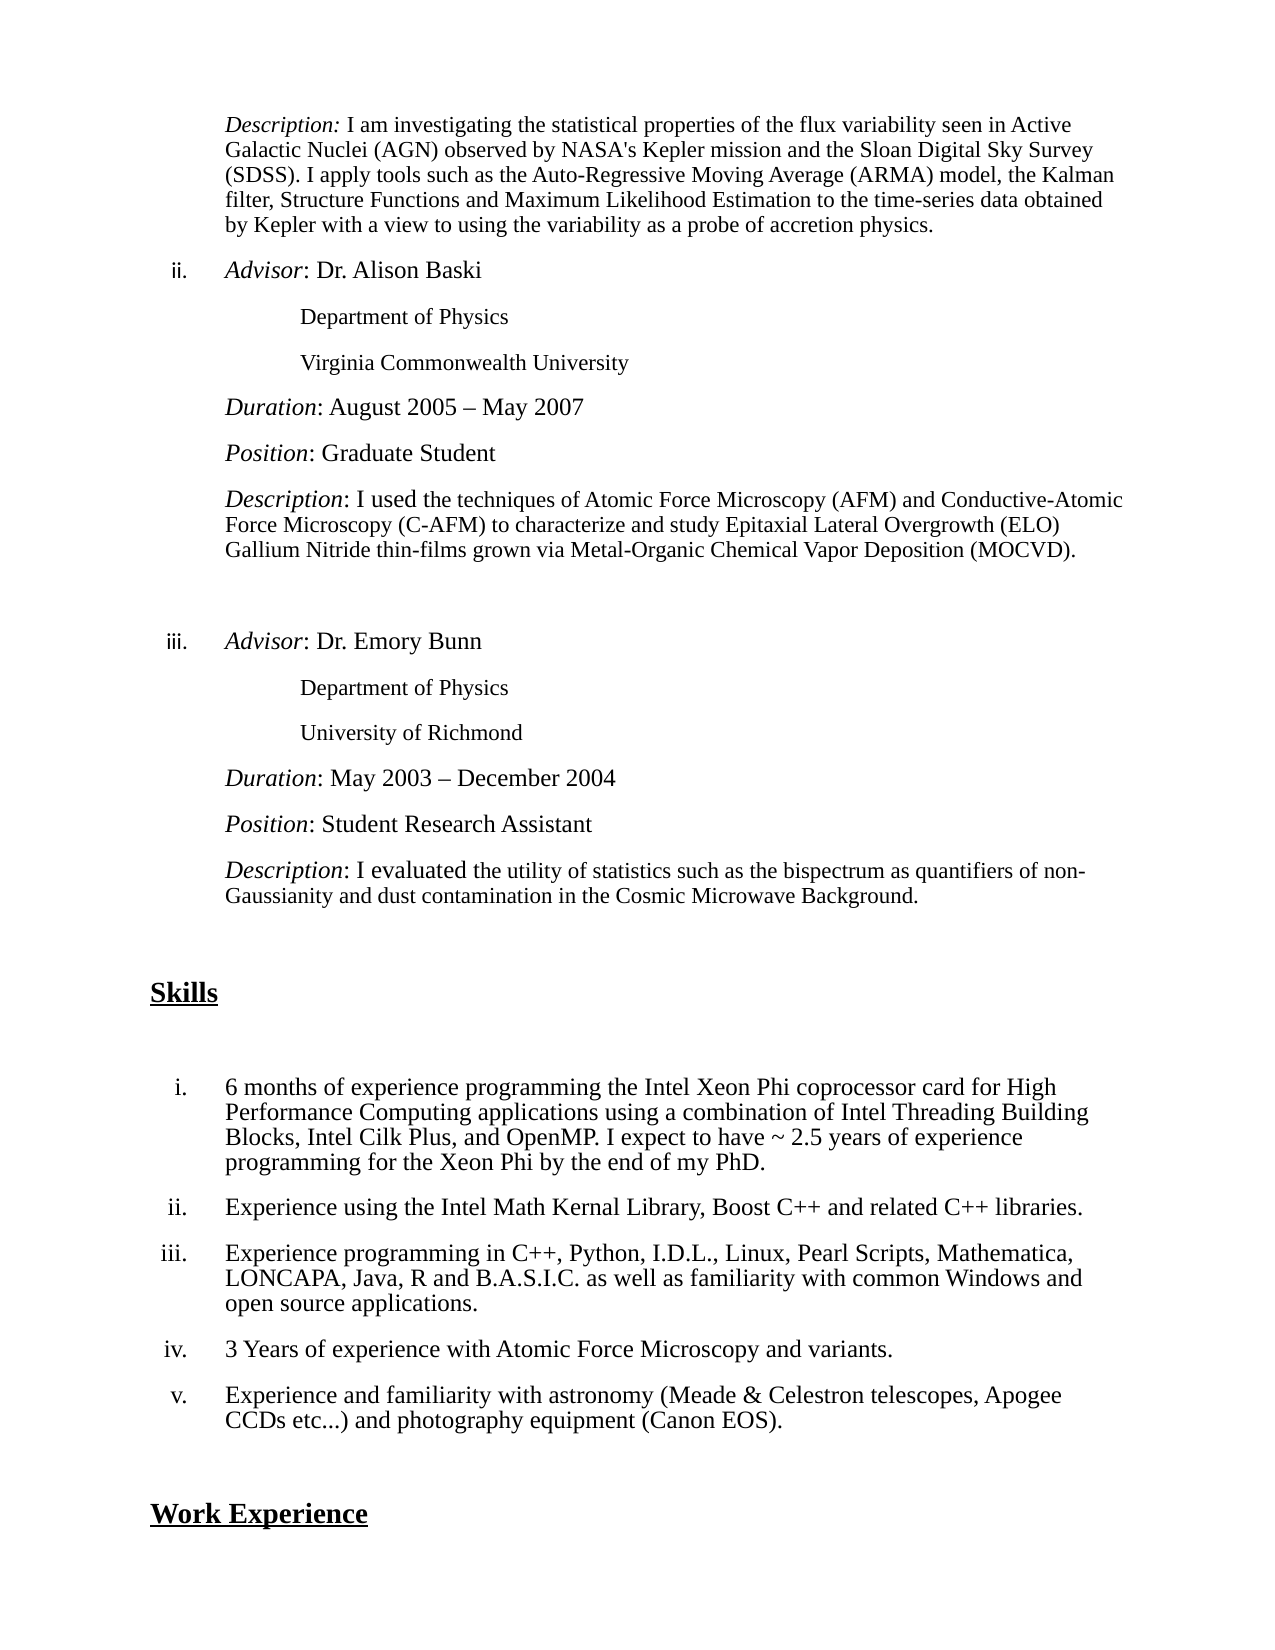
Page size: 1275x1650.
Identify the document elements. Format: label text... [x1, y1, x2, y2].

list Description: I evaluated the utility of statistics such as the bispectrum as quantifiers of non-Gaussianity and dust contamination in the Cosmic Microwave Background. [225, 858, 1125, 908]
list Position: Graduate Student [225, 442, 1125, 467]
list Department of Physics [225, 675, 1125, 700]
list Advisor: Dr. Alison Baski [187, 258, 1125, 283]
list 3 Years of experience with Atomic Force Microscopy and variants. [187, 1337, 1125, 1362]
list Experience and familiarity with astronomy (Meade & Celestron telescopes, Apogee CCDs etc...) and photography equipment (Canon EOS). [187, 1383, 1125, 1433]
list Position: Student Research Assistant [225, 812, 1125, 837]
list Duration: May 2003 – December 2004 [225, 767, 1125, 792]
list Department of Physics [225, 304, 1125, 329]
list Experience programming in C++, Python, I.D.L., Linux, Pearl Scripts, Mathematica, LONCAPA, Java, R and B.A.S.I.C. as well as familiarity with common Windows and open source applications. [187, 1242, 1125, 1317]
list Description: I used the techniques of Atomic Force Microscopy (AFM) and Conductive-Atomic Force Microscopy (C-AFM) to characterize and study Epitaxial Lateral Overgrowth (ELO) Gallium Nitride thin-films grown via Metal-Organic Chemical Vapor Deposition (MOCVD). [225, 487, 1125, 562]
list University of Richmond [225, 721, 1125, 746]
list Advisor: Dr. Emory Bunn [187, 629, 1125, 654]
text Work Experience [150, 1500, 1125, 1529]
list Description: I am investigating the statistical properties of the flux variability seen in Active Galactic Nuclei (AGN) observed by NASA's Kepler mission and the Sloan Digital Sky Survey (SDSS). I apply tools such as the Auto-Regressive Moving Average (ARMA) model, the Kalman filter, Structure Functions and Maximum Likelihood Estimation to the time-series data obtained by Kepler with a view to using the variability as a probe of accretion physics. [187, 112, 1125, 237]
text Skills [150, 979, 1125, 1008]
list Experience using the Intel Math Kernal Library, Boost C++ and related C++ libraries. [187, 1196, 1125, 1221]
list Duration: August 2005 – May 2007 [225, 396, 1125, 421]
list 6 months of experience programming the Intel Xeon Phi coprocessor card for High Performance Computing applications using a combination of Intel Threading Building Blocks, Intel Cilk Plus, and OpenMP. I expect to have ~ 2.5 years of experience programming for the Xeon Phi by the end of my PhD. [187, 1075, 1125, 1175]
list Virginia Commonwealth University [225, 350, 1125, 375]
